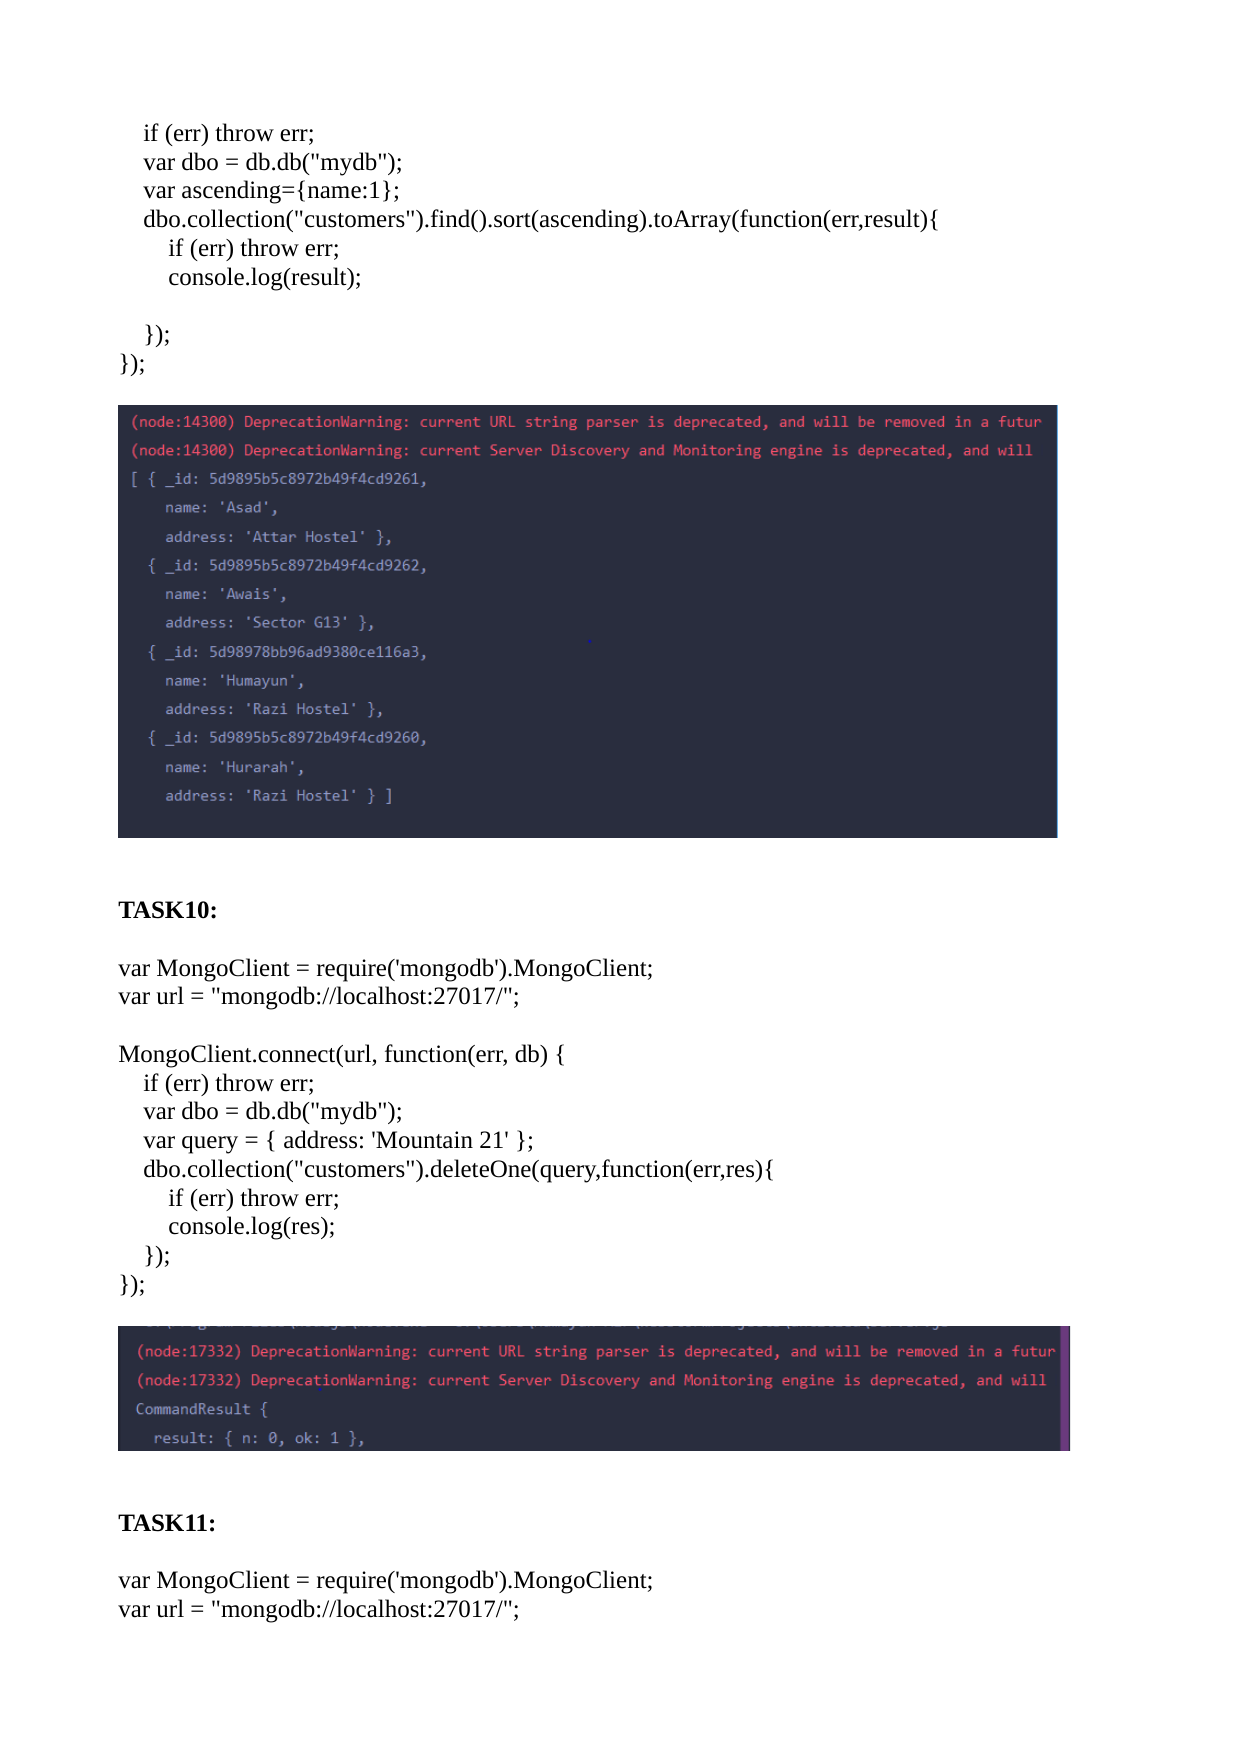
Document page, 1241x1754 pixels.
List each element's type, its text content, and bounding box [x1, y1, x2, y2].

picture [118, 405, 1058, 838]
text TASK11: [118, 1508, 1122, 1537]
picture [118, 1326, 1071, 1451]
text if (err) throw err; var dbo = db.db("mydb"); var ascending={name:1}; dbo.collection("customers").find().sort(ascending).toArray(function(err,result){ if (err) throw err; console.log(result); }); }); [118, 118, 1122, 377]
text var MongoClient = require('mongodb').MongoClient; var url = "mongodb://localhost:27017/"; MongoClient.connect(url, function(err, db) { if (err) throw err; var dbo = db.db("mydb"); var query = { address: 'Mountain 21' }; dbo.collection("customers").deleteOne(query,function(err,res){ if (err) throw err; console.log(res); }); }); [118, 953, 1122, 1298]
text TASK10: [118, 895, 1122, 924]
text var MongoClient = require('mongodb').MongoClient; var url = "mongodb://localhost:27017/"; [118, 1565, 1122, 1623]
